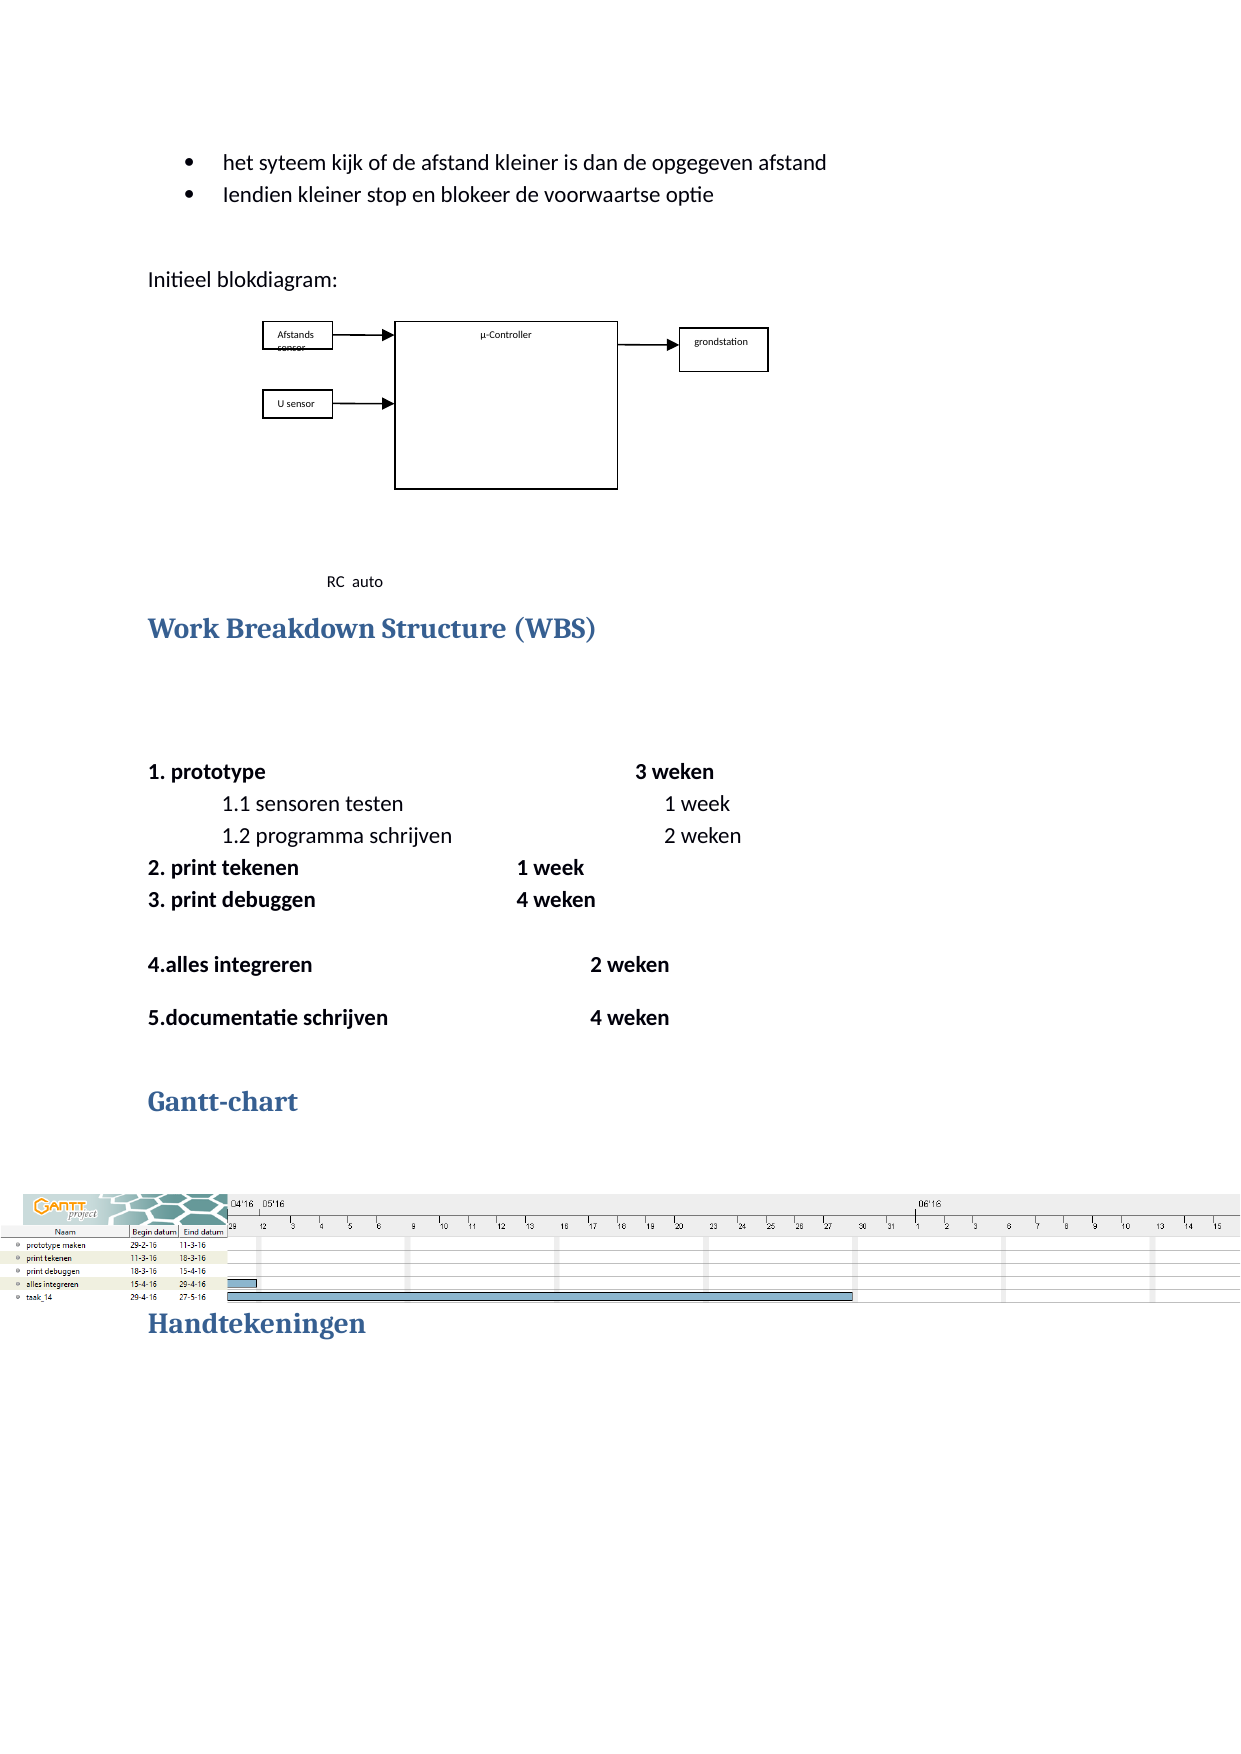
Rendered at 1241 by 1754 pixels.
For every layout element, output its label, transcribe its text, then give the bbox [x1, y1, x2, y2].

text 5.documentatie schrijven 4 weken [148, 1003, 1093, 1031]
subtitle Work Breakdown Structure (WBS) [148, 612, 1093, 646]
text Initieel blokdiagram: [148, 265, 1093, 293]
subtitle Handtekeningen [148, 1303, 1093, 1341]
list het syteem kijk of de afstand kleiner is dan de opgegeven afstand [185, 148, 1093, 176]
subtitle Gantt-chart [148, 1085, 1093, 1119]
picture [0, 1163, 1241, 1303]
text 1. prototype 3 weken 1.1 sensoren testen 1 week 1.2 programma schrijven 2 weken 2. print tekenen 1 week 3. print debuggen 4 weken 4.alles integreren 2 weken [148, 757, 1093, 978]
list Iendien kleiner stop en blokeer de voorwaartse optie [185, 180, 1093, 240]
text RC auto [327, 572, 398, 589]
